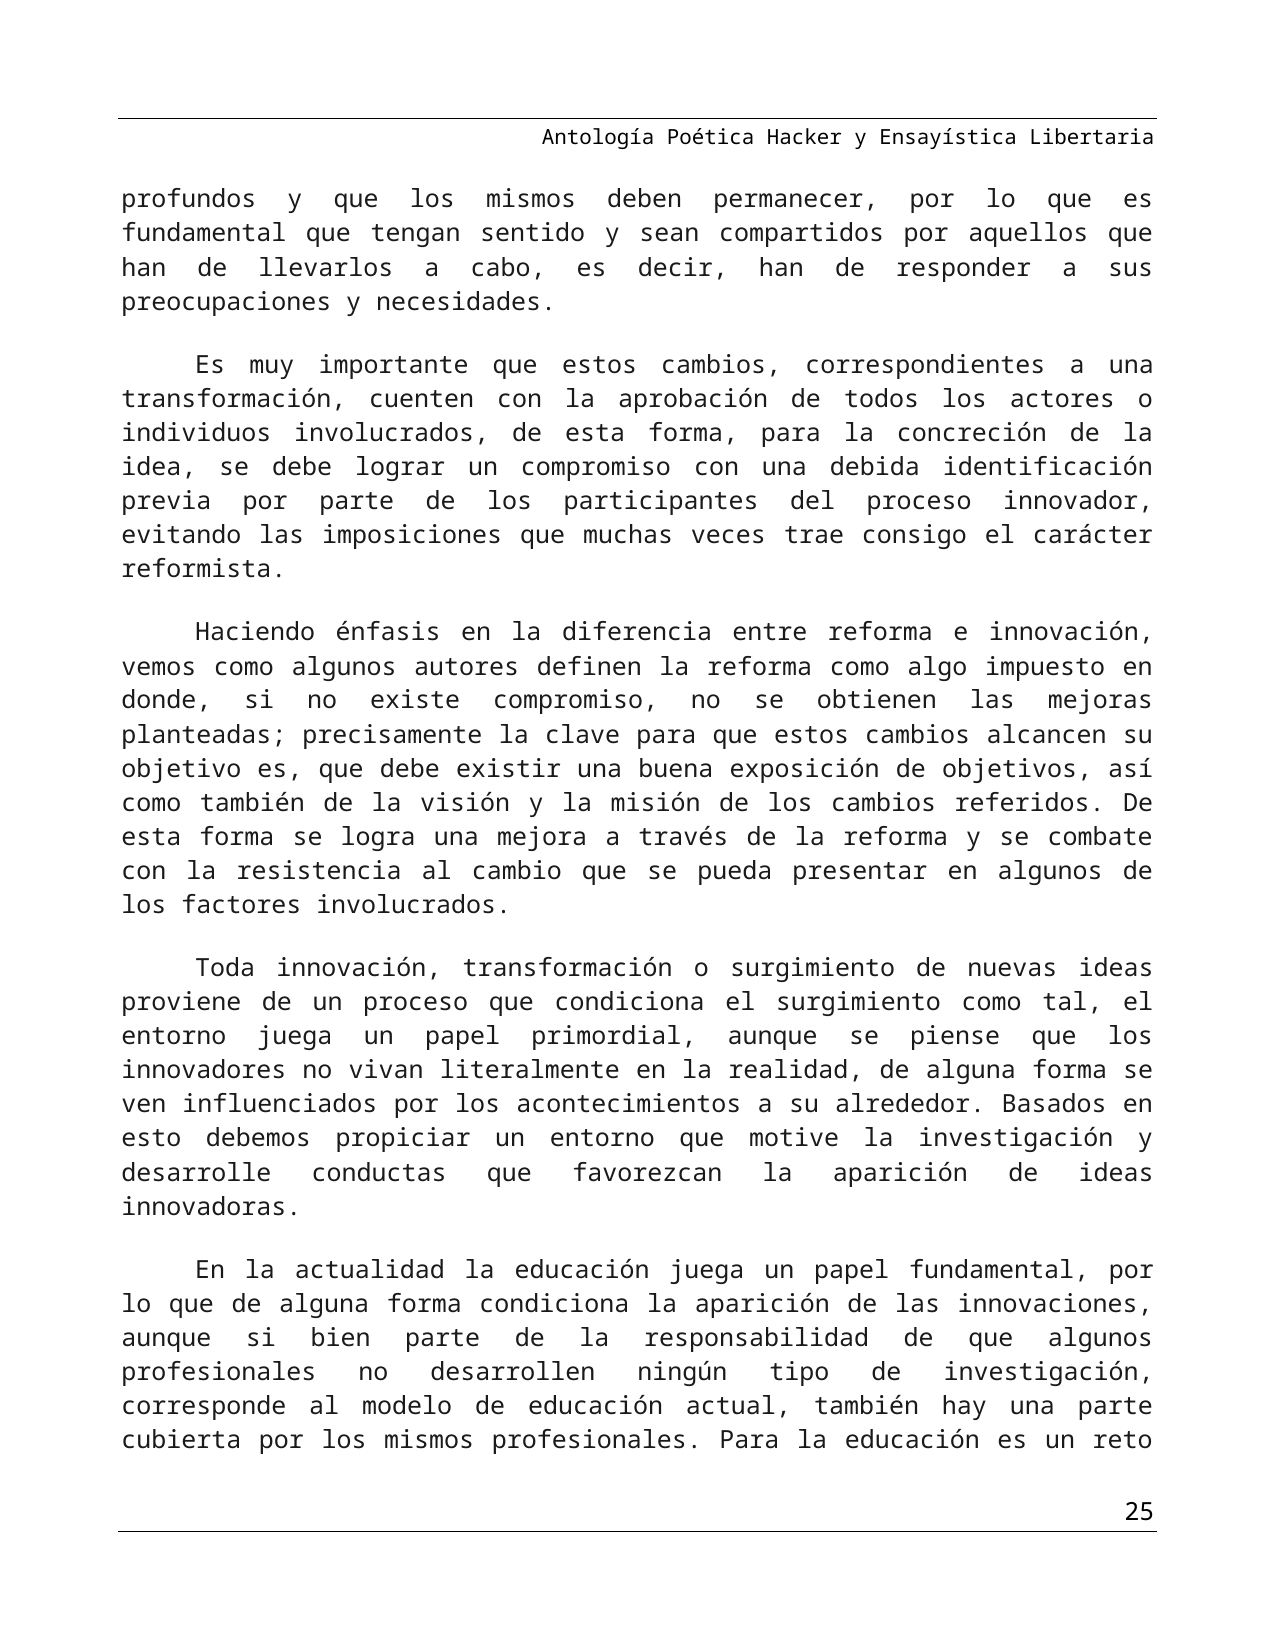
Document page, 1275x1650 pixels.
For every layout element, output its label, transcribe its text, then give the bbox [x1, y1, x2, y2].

text Es muy importante que estos cambios, correspondientes a una transformación, cuenten con la aprobación de todos los actores o individuos involucrados, de esta forma, para la concreción de la idea, se debe lograr un compromiso con una debida identificación previa por parte de los participantes del proceso innovador, evitando las imposiciones que muchas veces trae consigo el carácter reformista. [121, 346, 1154, 585]
text profundos y que los mismos deben permanecer, por lo que es fundamental que tengan sentido y sean compartidos por aquellos que han de llevarlos a cabo, es decir, han de responder a sus preocupaciones y necesidades. [121, 181, 1154, 317]
text Toda innovación, transformación o surgimiento de nuevas ideas proviene de un proceso que condiciona el surgimiento como tal, el entorno juega un papel primordial, aunque se piense que los innovadores no vivan literalmente en la realidad, de alguna forma se ven influenciados por los acontecimientos a su alrededor. Basados en esto debemos propiciar un entorno que motive la investigación y desarrolle conductas que favorezcan la aparición de ideas innovadoras. [121, 950, 1154, 1222]
text Haciendo énfasis en la diferencia entre reforma e innovación, vemos como algunos autores definen la reforma como algo impuesto en donde, si no existe compromiso, no se obtienen las mejoras planteadas; precisamente la clave para que estos cambios alcancen su objetivo es, que debe existir una buena exposición de objetivos, así como también de la visión y la misión de los cambios referidos. De esta forma se logra una mejora a través de la reforma y se combate con la resistencia al cambio que se pueda presentar en algunos de los factores involucrados. [121, 614, 1154, 921]
text En la actualidad la educación juega un papel fundamental, por lo que de alguna forma condiciona la aparición de las innovaciones, aunque si bien parte de la responsabilidad de que algunos profesionales no desarrollen ningún tipo de investigación, corresponde al modelo de educación actual, también hay una parte cubierta por los mismos profesionales. Para la educación es un reto [121, 1251, 1154, 1456]
